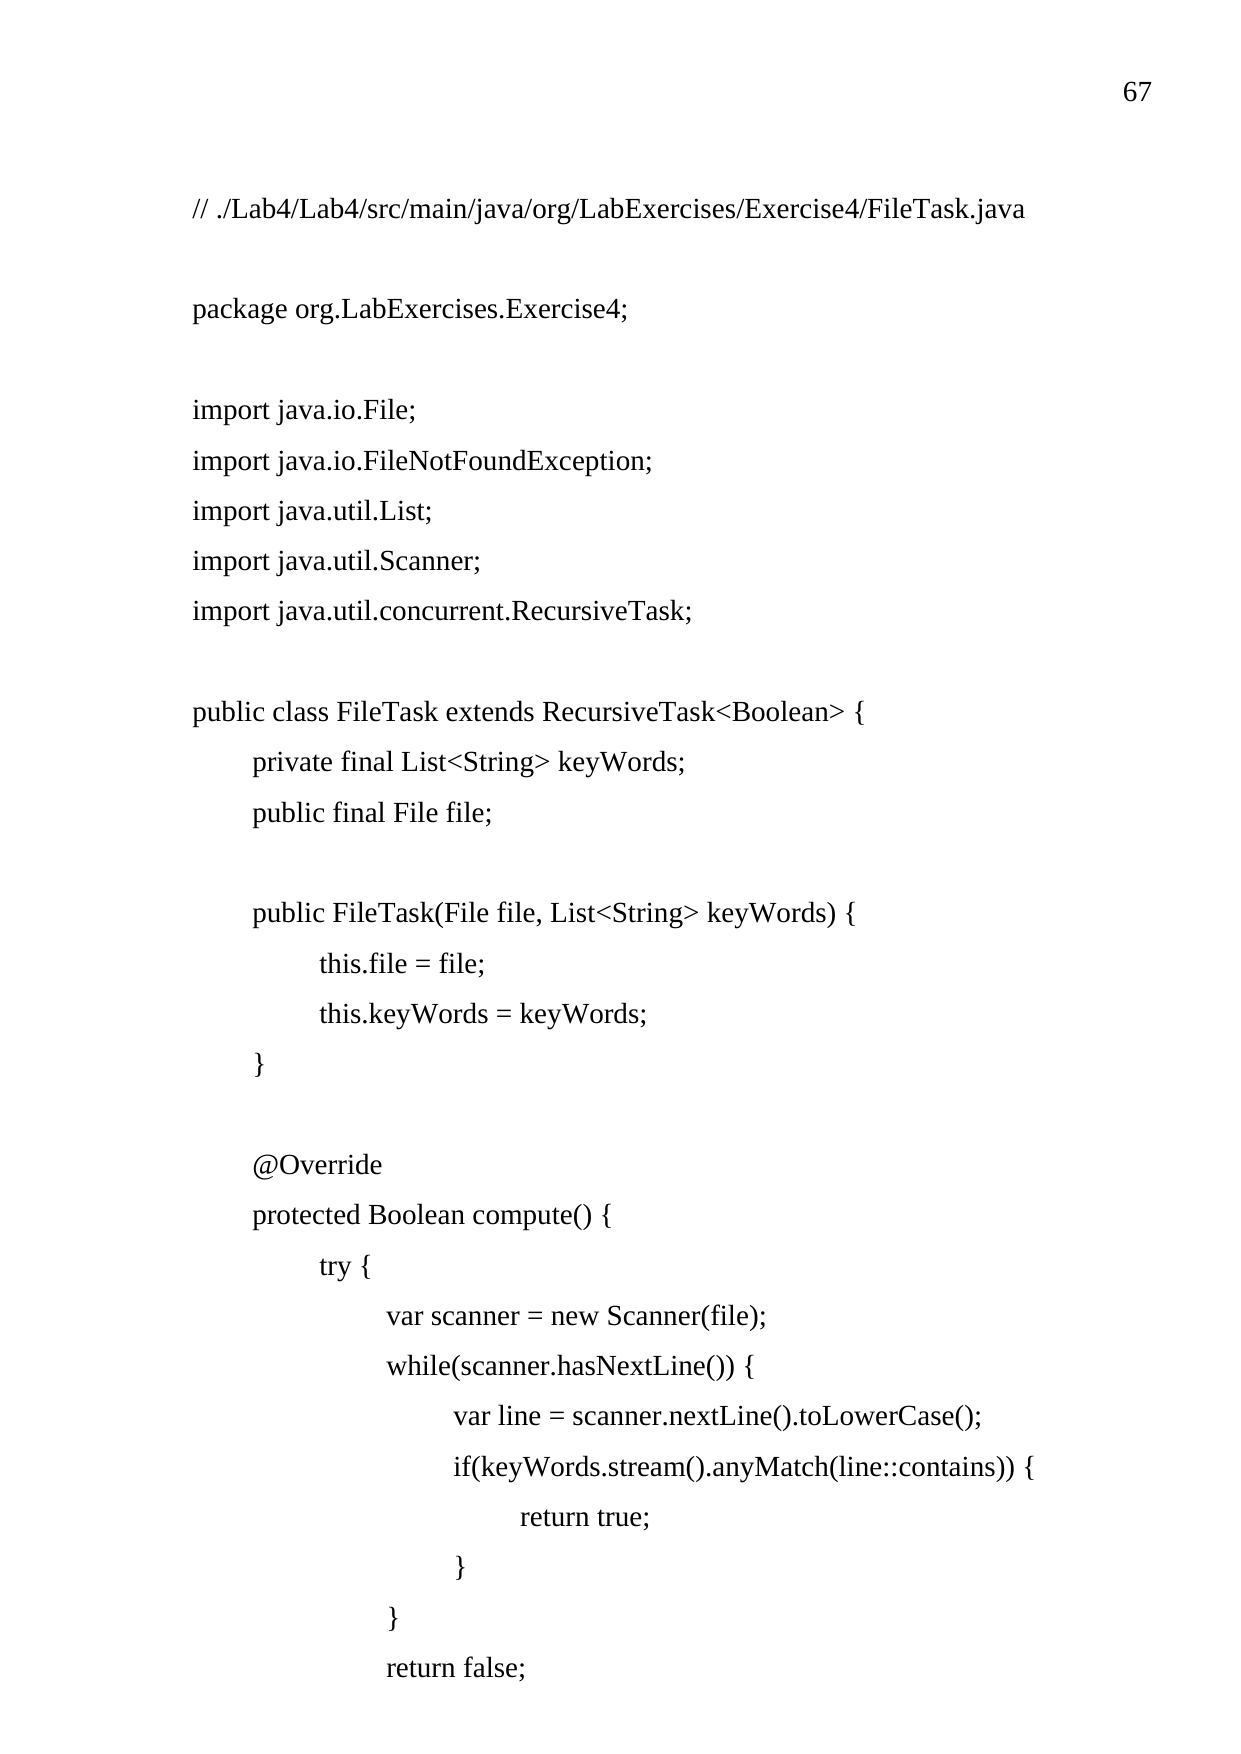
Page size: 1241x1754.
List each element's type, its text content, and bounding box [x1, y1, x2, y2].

text import java.io.File; [118, 392, 1122, 426]
text // ./Lab4/Lab4/src/main/java/org/LabExercises/Exercise4/FileTask.java [118, 191, 1122, 224]
text public FileTask(File file, List<String> keyWords) { [118, 895, 1122, 929]
text try { [118, 1248, 1122, 1281]
text import java.util.concurrent.RecursiveTask; [118, 593, 1122, 627]
text } [118, 1046, 1122, 1080]
text this.keyWords = keyWords; [118, 996, 1122, 1029]
text import java.util.List; [118, 493, 1122, 526]
text var line = scanner.nextLine().toLowerCase(); [118, 1398, 1122, 1432]
text package org.LabExercises.Exercise4; [118, 292, 1122, 325]
text @Override [118, 1147, 1122, 1181]
text private final List<String> keyWords; [118, 744, 1122, 778]
text } [118, 1600, 1122, 1633]
text while(scanner.hasNextLine()) { [118, 1348, 1122, 1382]
text import java.util.Scanner; [118, 543, 1122, 577]
text import java.io.FileNotFoundException; [118, 443, 1122, 476]
text return false; [118, 1650, 1122, 1684]
text public final File file; [118, 795, 1122, 828]
text if(keyWords.stream().anyMatch(line::contains)) { [118, 1449, 1122, 1482]
text this.file = file; [118, 946, 1122, 979]
text return true; [118, 1499, 1122, 1533]
text var scanner = new Scanner(file); [118, 1298, 1122, 1331]
text public class FileTask extends RecursiveTask<Boolean> { [118, 694, 1122, 728]
text protected Boolean compute() { [118, 1197, 1122, 1231]
text } [118, 1549, 1122, 1583]
